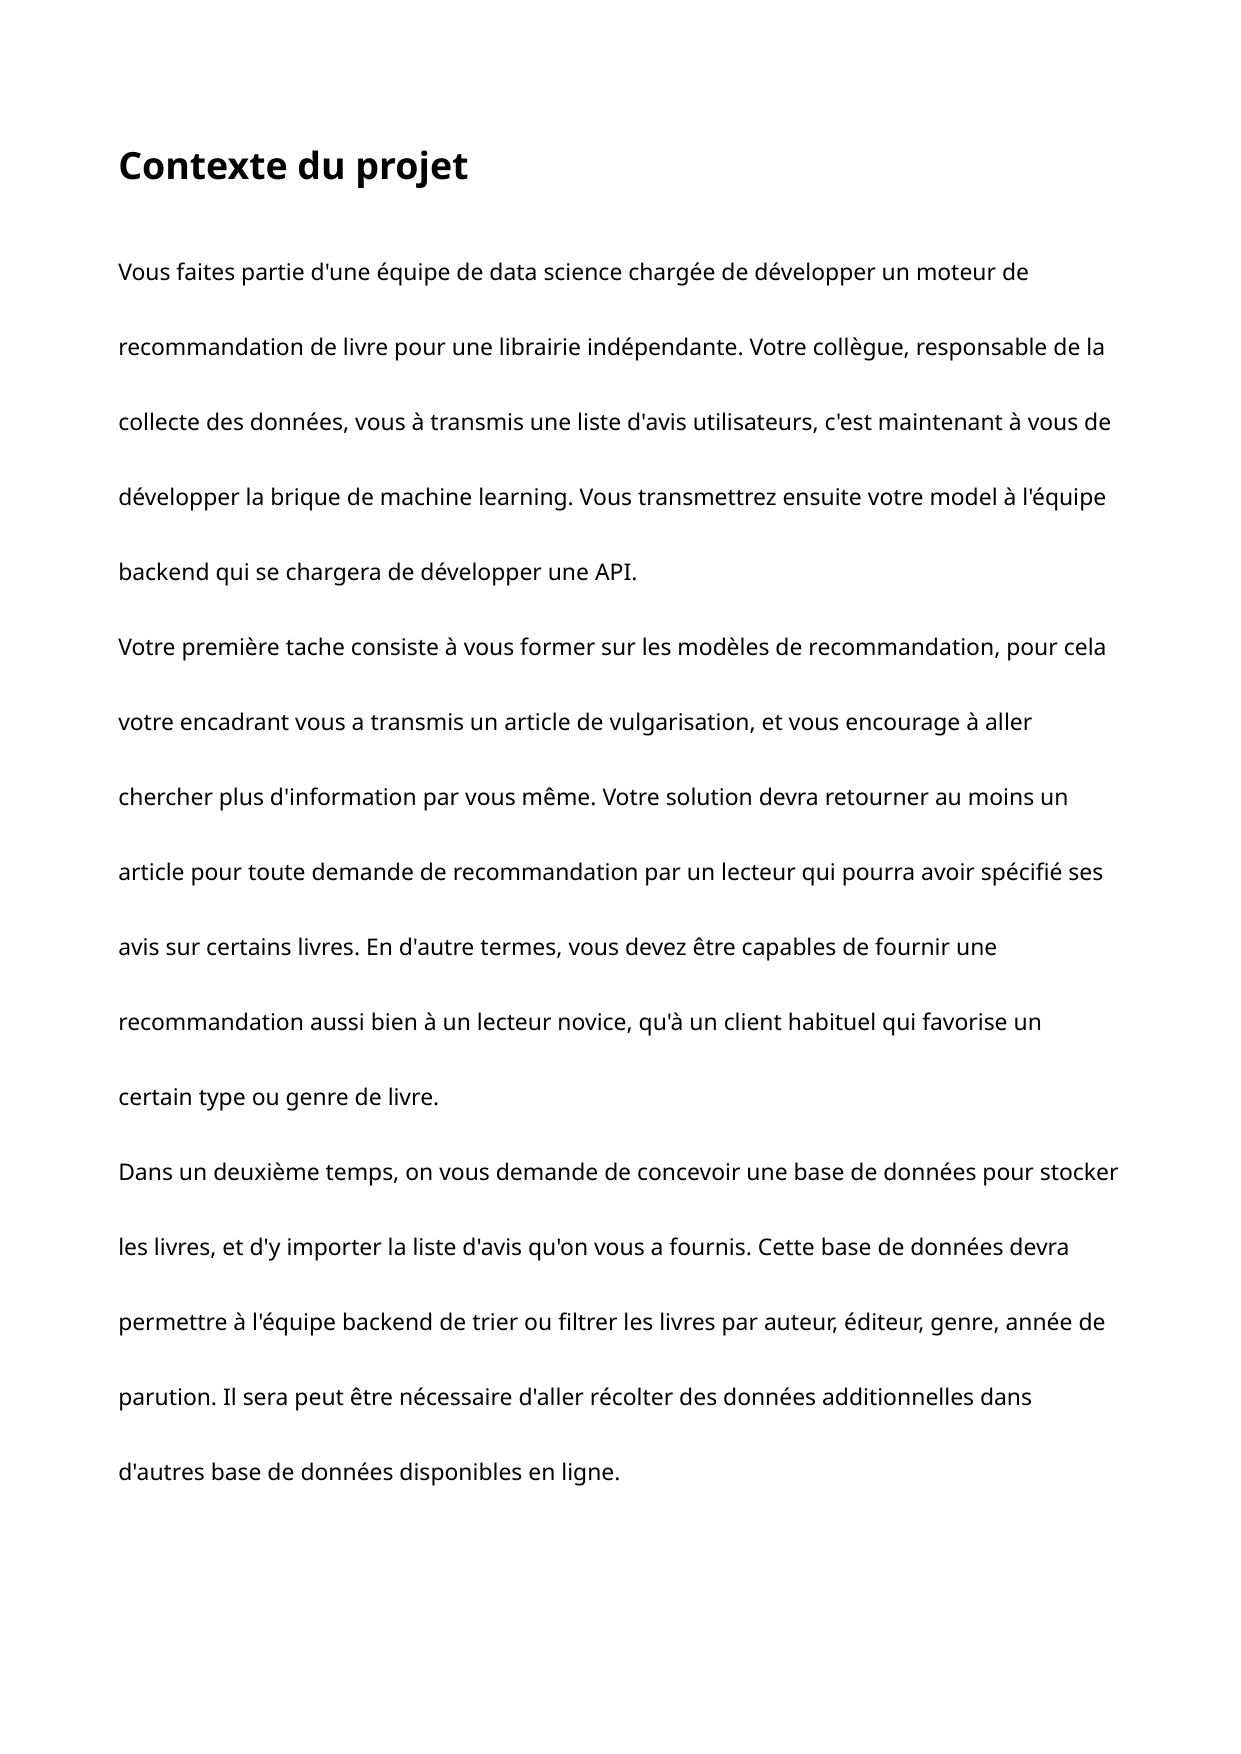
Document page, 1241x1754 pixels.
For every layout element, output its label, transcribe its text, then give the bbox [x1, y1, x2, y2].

text Votre première tache consiste à vous former sur les modèles de recommandation, pour cela votre encadrant vous a transmis un article de vulgarisation, et vous encourage à aller chercher plus d'information par vous même. Votre solution devra retourner au moins un article pour toute demande de recommandation par un lecteur qui pourra avoir spécifié ses avis sur certains livres. En d'autre termes, vous devez être capables de fournir une recommandation aussi bien à un lecteur novice, qu'à un client habituel qui favorise un certain type ou genre de livre. [118, 631, 1122, 1112]
text Vous faites partie d'une équipe de data science chargée de développer un moteur de recommandation de livre pour une librairie indépendante. Votre collègue, responsable de la collecte des données, vous à transmis une liste d'avis utilisateurs, c'est maintenant à vous de développer la brique de machine learning. Vous transmettrez ensuite votre model à l'équipe backend qui se chargera de développer une API. [118, 256, 1122, 587]
text Dans un deuxième temps, on vous demande de concevoir une base de données pour stocker les livres, et d'y importer la liste d'avis qu'on vous a fournis. Cette base de données devra permettre à l'équipe backend de trier ou filtrer les livres par auteur, éditeur, genre, année de parution. Il sera peut être nécessaire d'aller récolter des données additionnelles dans d'autres base de données disponibles en ligne. [118, 1156, 1122, 1487]
subtitle Contexte du projet [118, 139, 1122, 190]
